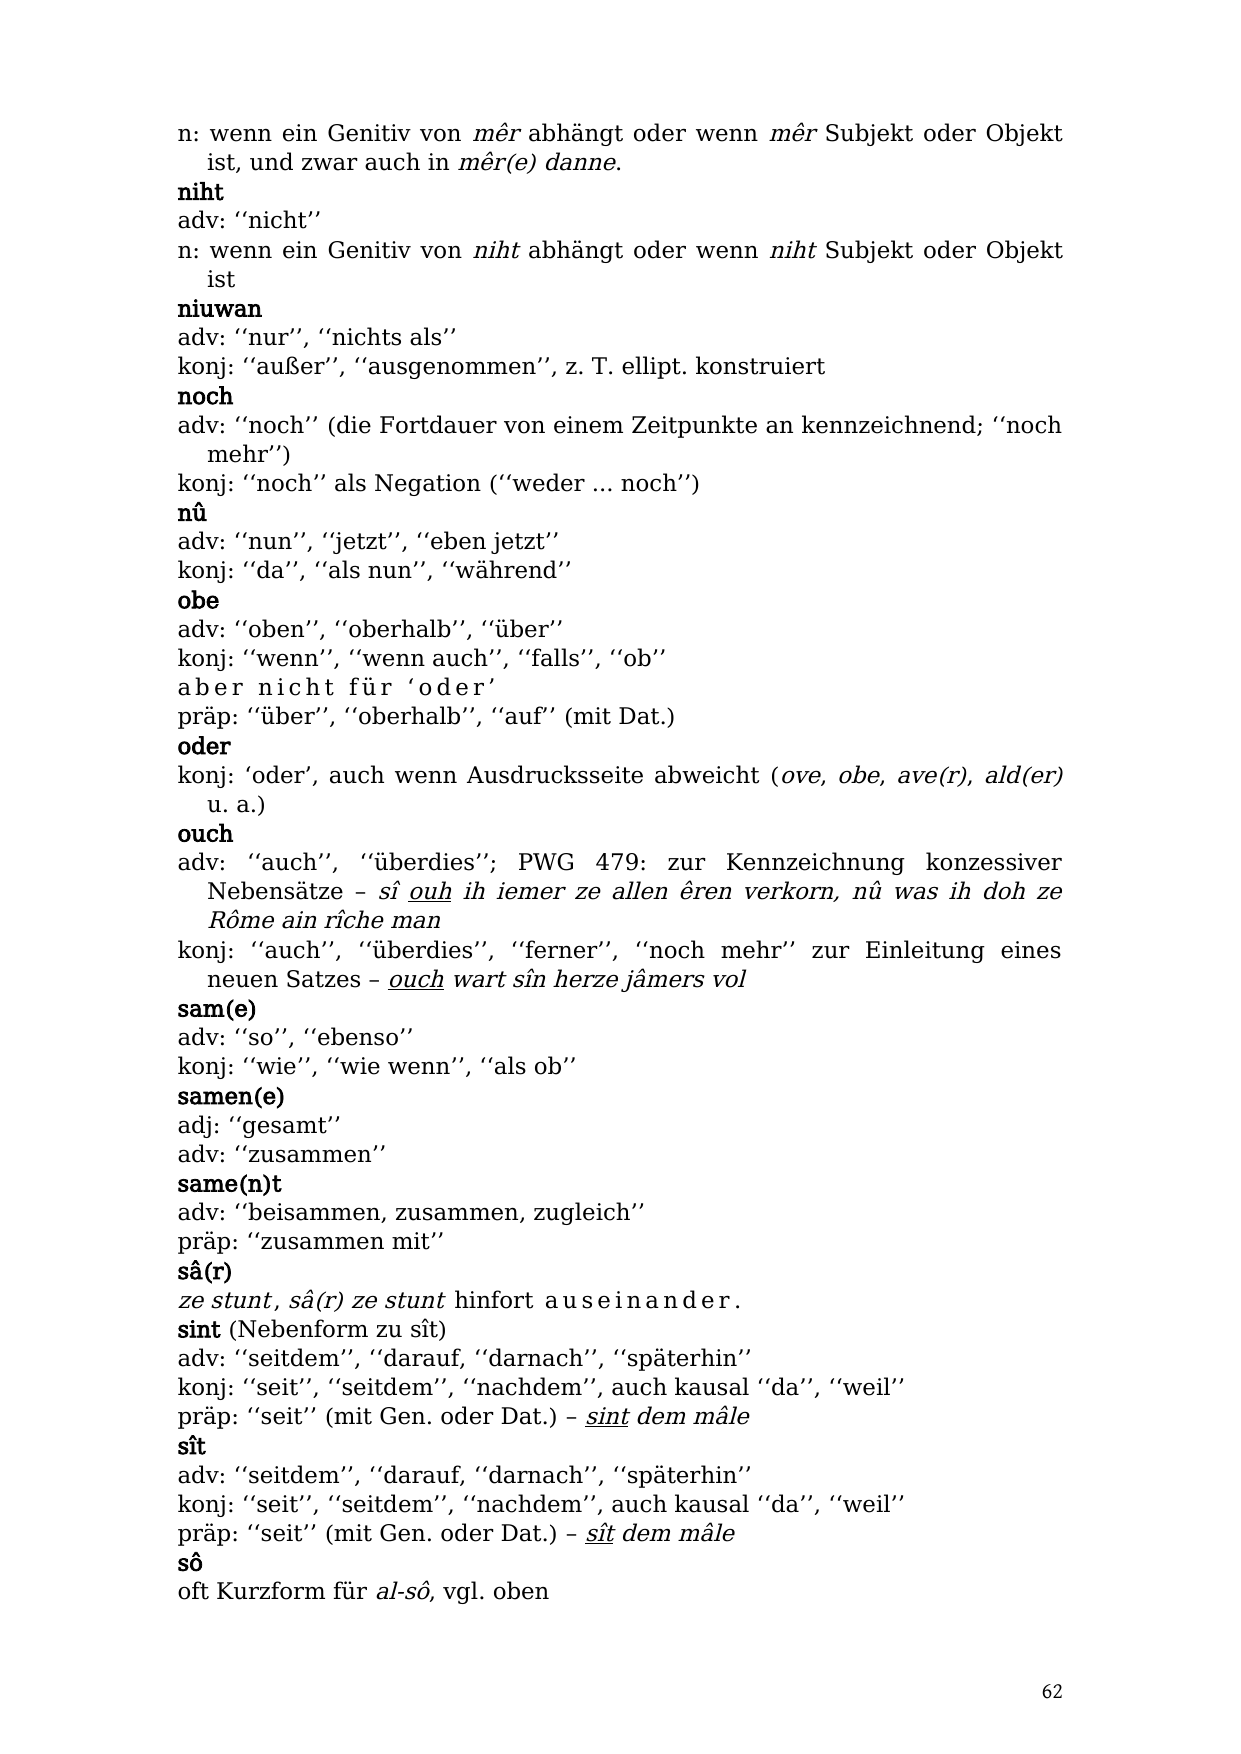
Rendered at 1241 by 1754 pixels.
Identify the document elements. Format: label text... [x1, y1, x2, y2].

text adv: ‘‘noch’’ (die Fortdauer von einem Zeitpunkte an kennzeichnend; ‘‘noch mehr’’) [177, 410, 1063, 468]
text adv: ‘‘nur’’, ‘‘nichts als’’ [177, 322, 1063, 351]
text sâ(r) [177, 1256, 1063, 1285]
text konj: ‘‘wenn’’, ‘‘wenn auch’’, ‘‘falls’’, ‘‘ob’’ [177, 643, 1063, 672]
text konj: ‘‘noch’’ als Negation (‘‘weder ... noch’’) [177, 468, 1063, 497]
text adv: ‘‘zusammen’’ [177, 1139, 1063, 1168]
text adv: ‘‘so’’, ‘‘ebenso’’ [177, 1022, 1063, 1051]
text konj: ‘‘da’’, ‘‘als nun’’, ‘‘während’’ [177, 556, 1063, 585]
text oder [177, 731, 1063, 760]
text konj: ‘‘wie’’, ‘‘wie wenn’’, ‘‘als ob’’ [177, 1051, 1063, 1081]
text ouch [177, 818, 1063, 847]
text samen(e) [177, 1081, 1063, 1110]
text präp: ‘‘seit’’ (mit Gen. oder Dat.) – sît dem mâle [177, 1518, 1063, 1547]
text präp: ‘‘seit’’ (mit Gen. oder Dat.) – sint dem mâle [177, 1401, 1063, 1431]
text oft Kurzform für al-sô, vgl. oben [177, 1576, 1063, 1606]
text niht [177, 176, 1063, 206]
text n: wenn ein Genitiv von niht abhängt oder wenn niht Subjekt oder Objekt ist [177, 235, 1063, 293]
text adj: ‘‘gesamt’’ [177, 1110, 1063, 1139]
text adv: ‘‘oben’’, ‘‘oberhalb’’, ‘‘über’’ [177, 614, 1063, 643]
text noch [177, 381, 1063, 410]
text präp: ‘‘zusammen mit’’ [177, 1226, 1063, 1256]
text adv: ‘‘seitdem’’, ‘‘darauf, ‘‘darnach’’, ‘‘späterhin’’ [177, 1460, 1063, 1489]
text sô [177, 1547, 1063, 1576]
text adv: ‘‘beisammen, zusammen, zugleich’’ [177, 1197, 1063, 1226]
text sît [177, 1431, 1063, 1460]
text niuwan [177, 293, 1063, 322]
text nû [177, 497, 1063, 526]
text sam(e) [177, 993, 1063, 1022]
text adv: ‘‘seitdem’’, ‘‘darauf, ‘‘darnach’’, ‘‘späterhin’’ [177, 1343, 1063, 1372]
text sint (Nebenform zu sît) [177, 1314, 1063, 1343]
text adv: ‘‘auch’’, ‘‘überdies’’; PWG 479: zur Kennzeichnung konzessiver Nebensätze – sî ouh ih iemer ze allen êren verkorn, nû was ih doh ze Rôme ain rîche man [177, 847, 1063, 935]
text obe [177, 585, 1063, 614]
text konj: ‘oder’, auch wenn Ausdrucksseite abweicht (ove, obe, ave(r), ald(er) u. a.) [177, 760, 1063, 818]
text konj: ‘‘auch’’, ‘‘überdies’’, ‘‘ferner’’, ‘‘noch mehr’’ zur Einleitung eines neuen Satzes – ouch wart sîn herze jâmers vol [177, 935, 1063, 993]
text konj: ‘‘seit’’, ‘‘seitdem’’, ‘‘nachdem’’, auch kausal ‘‘da’’, ‘‘weil’’ [177, 1372, 1063, 1401]
text konj: ‘‘außer’’, ‘‘ausgenommen’’, z. T. ellipt. konstruiert [177, 351, 1063, 381]
text adv: ‘‘nun’’, ‘‘jetzt’’, ‘‘eben jetzt’’ [177, 526, 1063, 556]
text konj: ‘‘seit’’, ‘‘seitdem’’, ‘‘nachdem’’, auch kausal ‘‘da’’, ‘‘weil’’ [177, 1489, 1063, 1518]
text adv: ‘‘nicht’’ [177, 206, 1063, 235]
text präp: ‘‘über’’, ‘‘oberhalb’’, ‘‘auf’’ (mit Dat.) [177, 701, 1063, 731]
text ze stunt, sâ(r) ze stunt hinfort auseinander. [177, 1285, 1063, 1314]
text aber nicht für ‘oder’ [177, 672, 1063, 701]
text same(n)t [177, 1168, 1063, 1197]
text n: wenn ein Genitiv von mêr abhängt oder wenn mêr Subjekt oder Objekt ist, und zwar auch in mêr(e) danne. [177, 118, 1063, 176]
